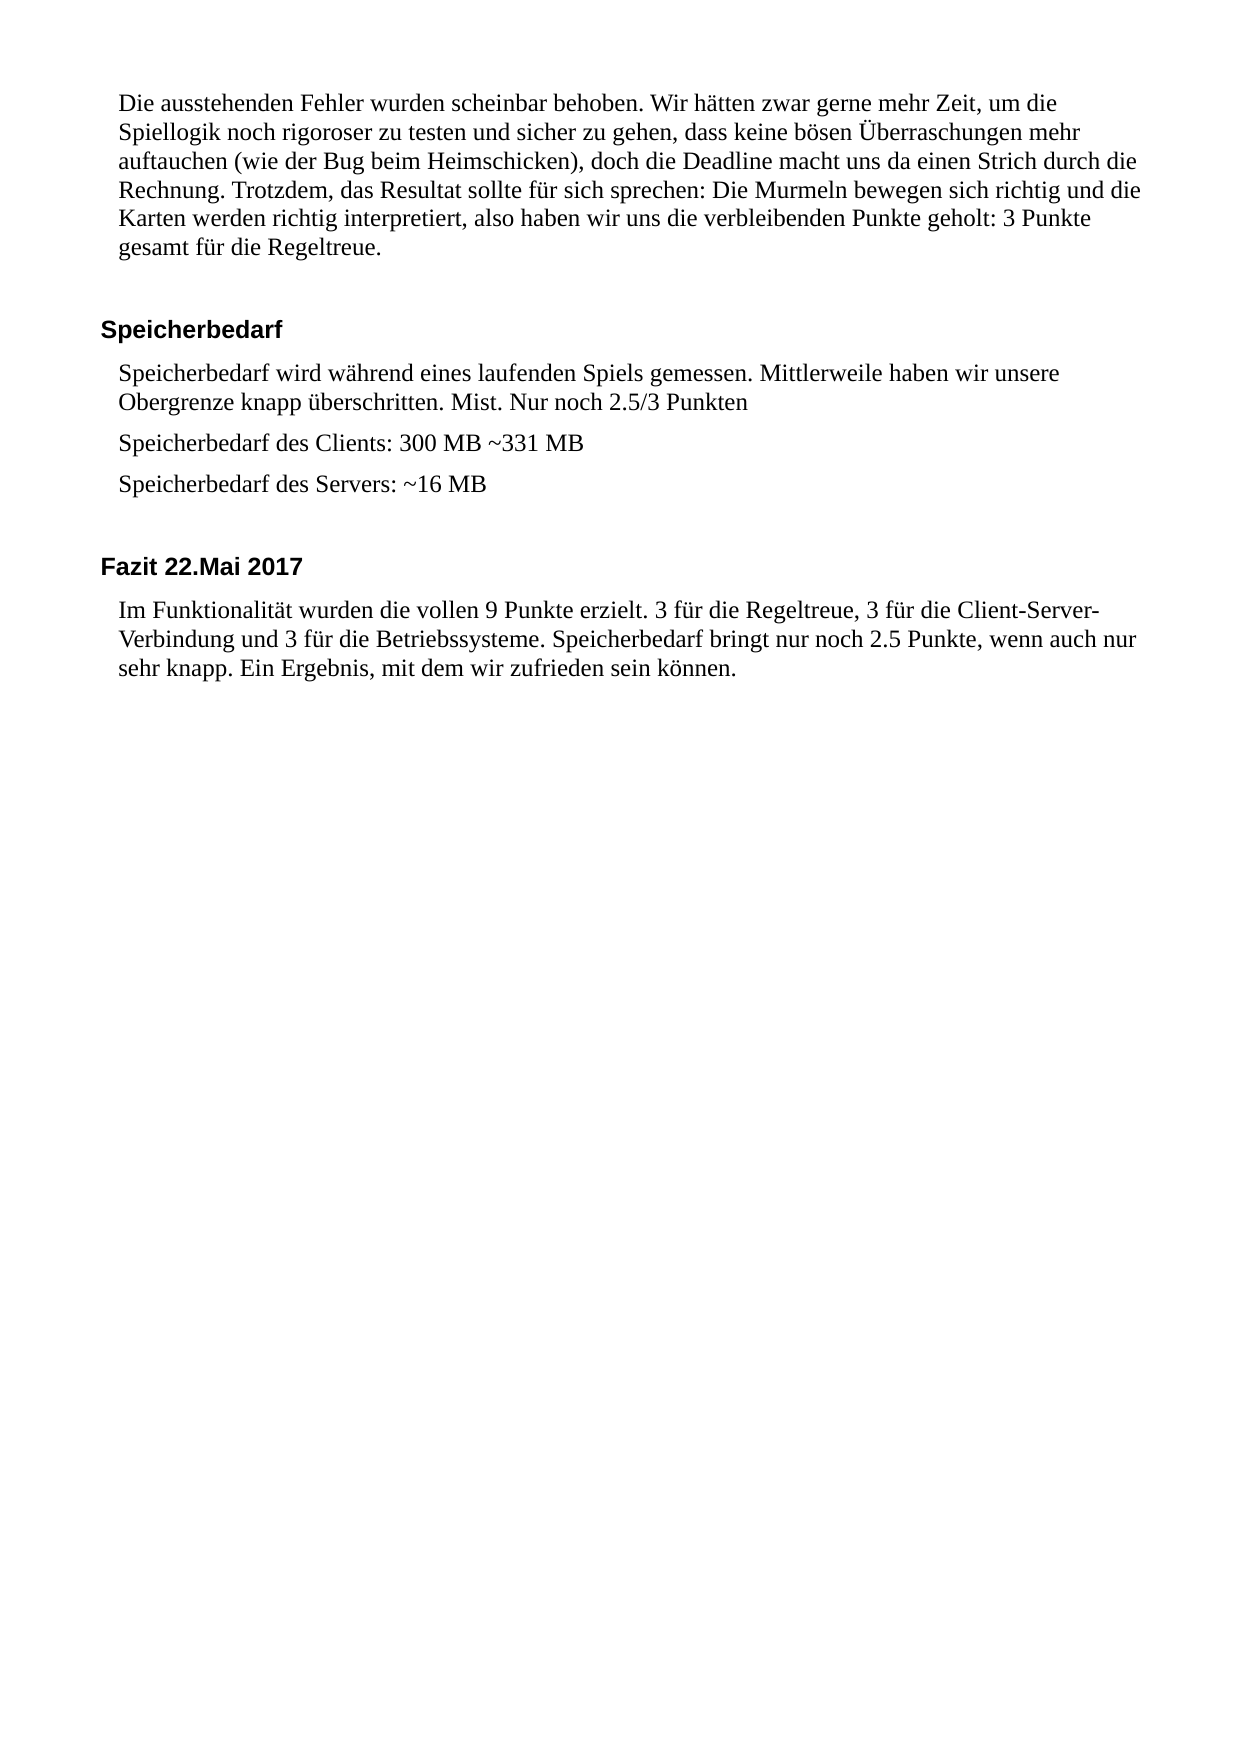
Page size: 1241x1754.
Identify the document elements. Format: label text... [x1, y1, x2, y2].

text Speicherbedarf des Servers: ~16 MB [118, 469, 1152, 498]
subtitle Fazit 22.Mai 2017 [100, 552, 1152, 581]
text Die ausstehenden Fehler wurden scheinbar behoben. Wir hätten zwar gerne mehr Zeit, um die Spiellogik noch rigoroser zu testen und sicher zu gehen, dass keine bösen Überraschungen mehr auftauchen (wie der Bug beim Heimschicken), doch die Deadline macht uns da einen Strich durch die Rechnung. Trotzdem, das Resultat sollte für sich sprechen: Die Murmeln bewegen sich richtig und die Karten werden richtig interpretiert, also haben wir uns die verbleibenden Punkte geholt: 3 Punkte gesamt für die Regeltreue. [118, 88, 1152, 261]
text Speicherbedarf wird während eines laufenden Spiels gemessen. Mittlerweile haben wir unsere Obergrenze knapp überschritten. Mist. Nur noch 2.5/3 Punkten [118, 358, 1152, 416]
text Speicherbedarf des Clients: 300 MB ~331 MB [118, 428, 1152, 457]
subtitle Speicherbedarf [100, 315, 1152, 343]
text Im Funktionalität wurden die vollen 9 Punkte erzielt. 3 für die Regeltreue, 3 für die Client-Server-Verbindung und 3 für die Betriebssysteme. Speicherbedarf bringt nur noch 2.5 Punkte, wenn auch nur sehr knapp. Ein Ergebnis, mit dem wir zufrieden sein können. [118, 596, 1152, 682]
